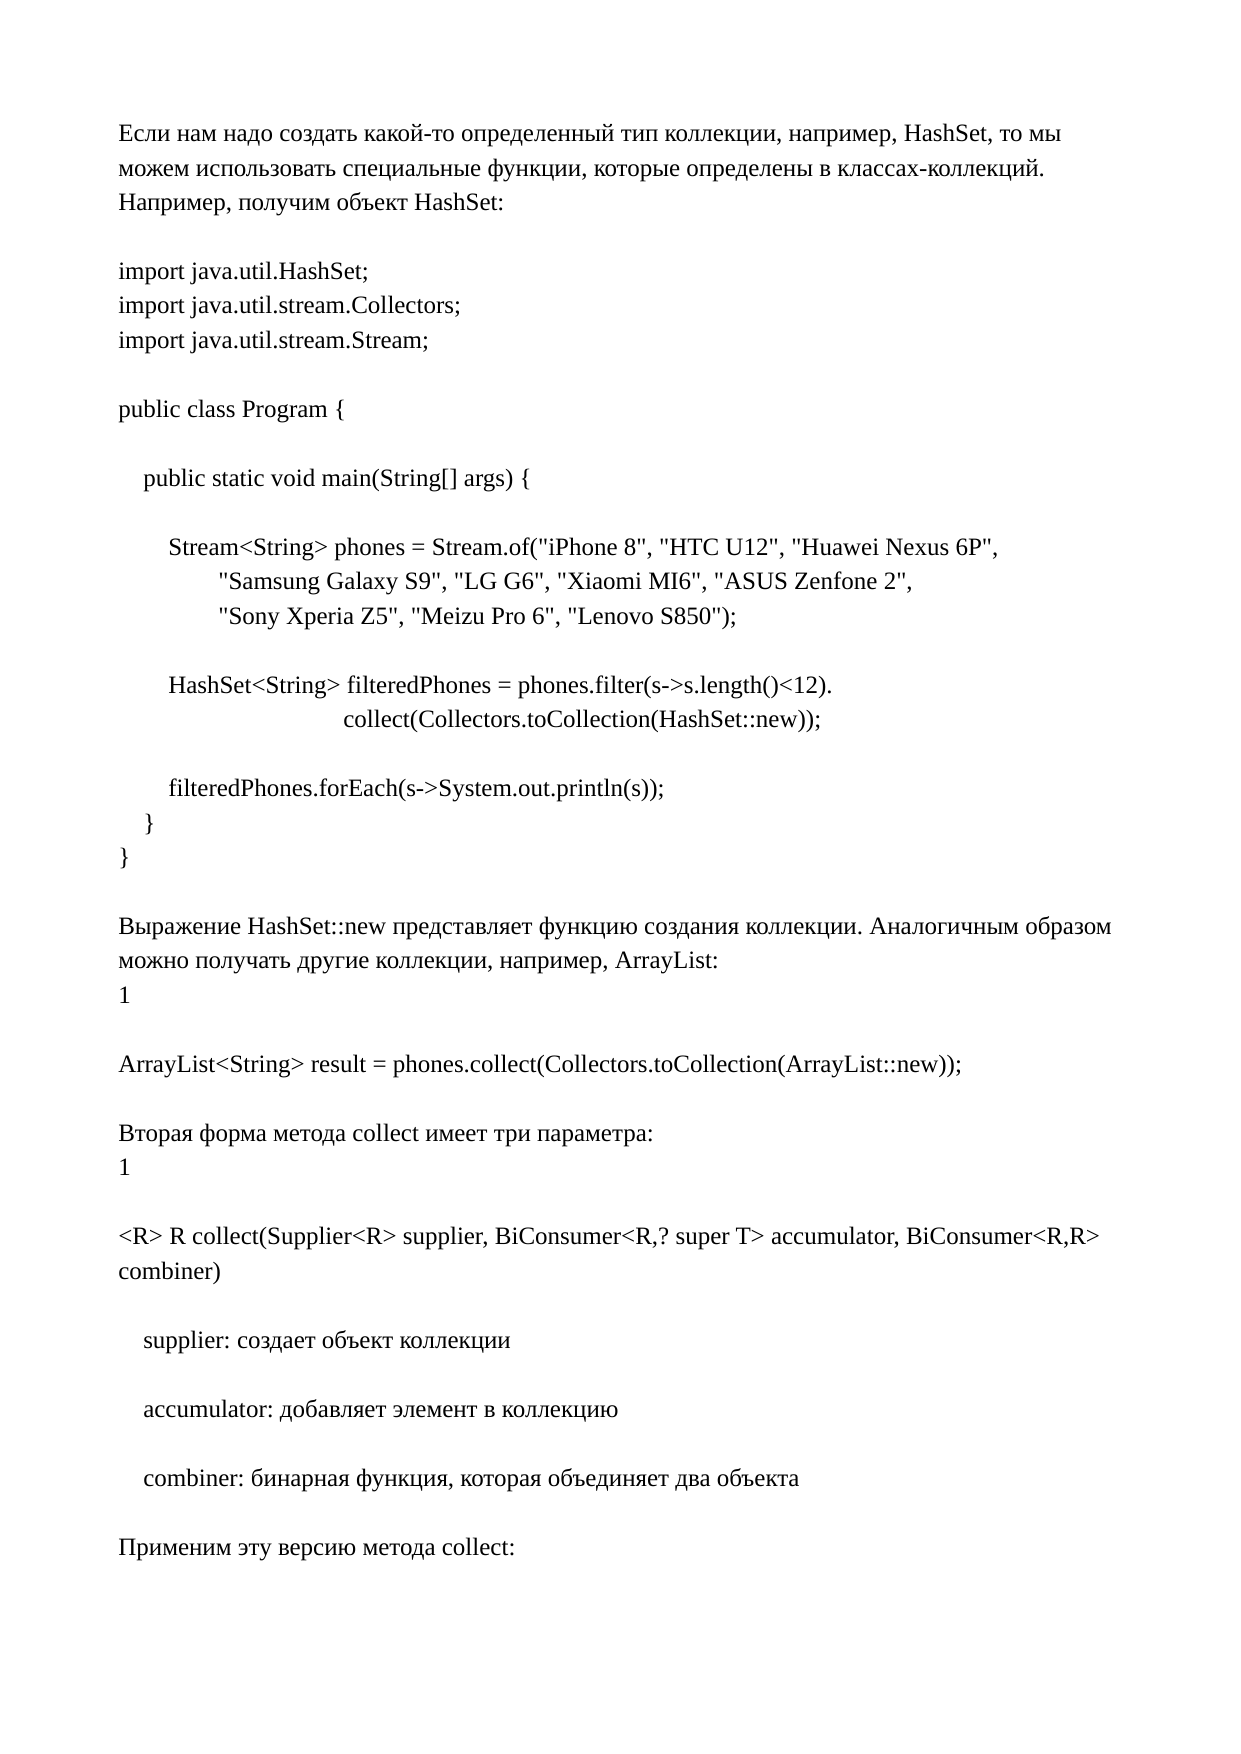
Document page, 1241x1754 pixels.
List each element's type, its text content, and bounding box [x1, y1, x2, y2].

text Применим эту версию метода collect: [118, 1532, 1122, 1561]
text import java.util.HashSet; [118, 256, 1122, 285]
text } [118, 842, 1122, 871]
text } [118, 808, 1122, 836]
text <R> R collect(Supplier<R> supplier, BiConsumer<R,? super T> accumulator, BiConsumer<R,R> combiner) [118, 1221, 1122, 1285]
text ArrayList<String> result = phones.collect(Collectors.toCollection(ArrayList::new)); [118, 1049, 1122, 1078]
text accumulator: добавляет элемент в коллекцию [118, 1394, 1122, 1423]
text public static void main(String[] args) { [118, 463, 1122, 492]
text import java.util.stream.Stream; [118, 325, 1122, 354]
text public class Program { [118, 394, 1122, 423]
text supplier: создает объект коллекции [118, 1325, 1122, 1354]
text filteredPhones.forEach(s->System.out.println(s)); [118, 773, 1122, 802]
text Выражение HashSet::new представляет функцию создания коллекции. Аналогичным образом можно получать другие коллекции, например, ArrayList: [118, 911, 1122, 974]
text HashSet<String> filteredPhones = phones.filter(s->s.length()<12). [118, 670, 1122, 698]
text 1 [118, 980, 1122, 1009]
text combiner: бинарная функция, которая объединяет два объекта [118, 1463, 1122, 1492]
text collect(Collectors.toCollection(HashSet::new)); [118, 704, 1122, 733]
text "Samsung Galaxy S9", "LG G6", "Xiaomi MI6", "ASUS Zenfone 2", [118, 566, 1122, 595]
text import java.util.stream.Collectors; [118, 291, 1122, 319]
text Stream<String> phones = Stream.of("iPhone 8", "HTC U12", "Huawei Nexus 6P", [118, 532, 1122, 561]
text Вторая форма метода collect имеет три параметра: [118, 1118, 1122, 1147]
text Если нам надо создать какой-то определенный тип коллекции, например, HashSet, то мы можем использовать специальные функции, которые определены в классах-коллекций. Например, получим объект HashSet: [118, 118, 1122, 216]
text "Sony Xperia Z5", "Meizu Pro 6", "Lenovo S850"); [118, 601, 1122, 629]
text 1 [118, 1152, 1122, 1181]
